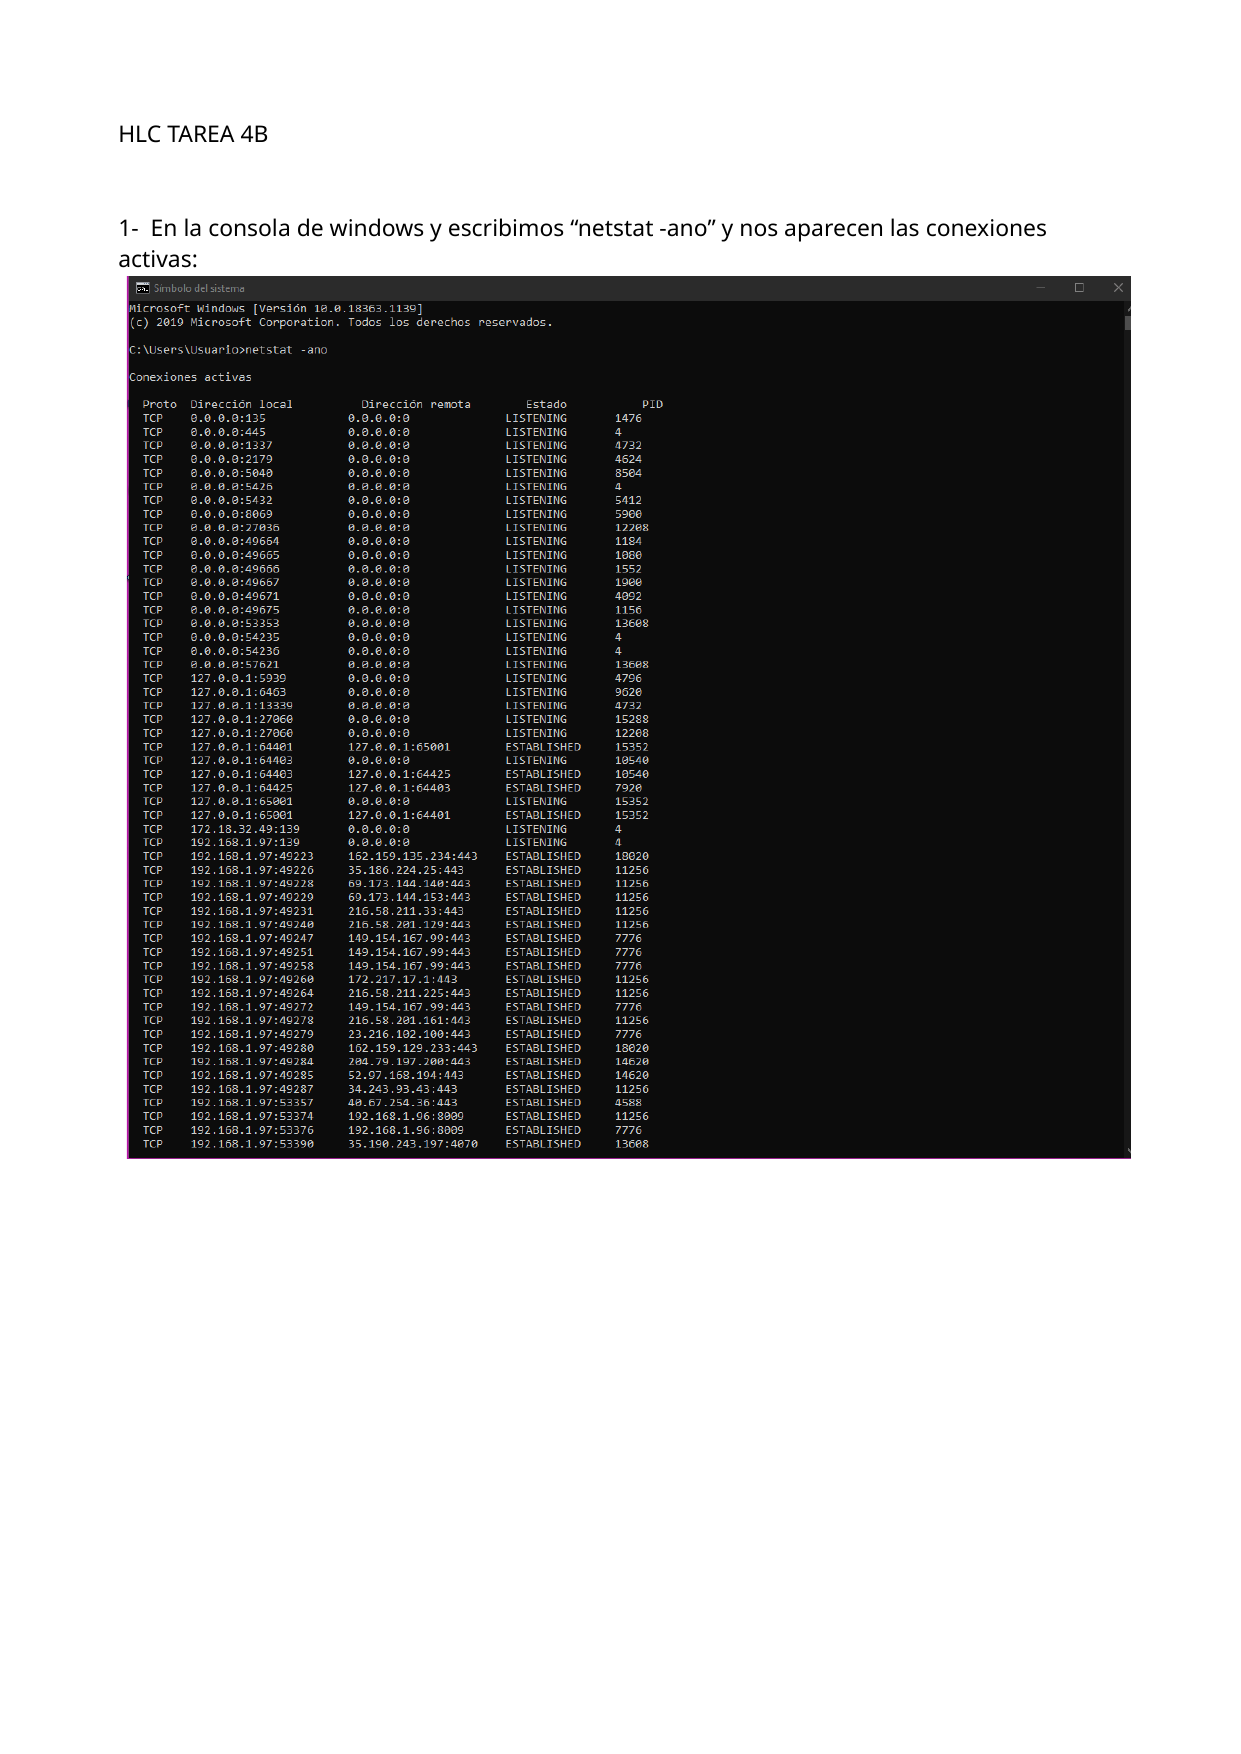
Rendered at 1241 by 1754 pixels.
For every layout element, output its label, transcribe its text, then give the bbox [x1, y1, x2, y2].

picture [126, 276, 1131, 1159]
text 1- En la consola de windows y escribimos “netstat -ano” y nos aparecen las conexiones activas: [118, 212, 1122, 274]
text HLC TAREA 4B [118, 118, 1122, 149]
